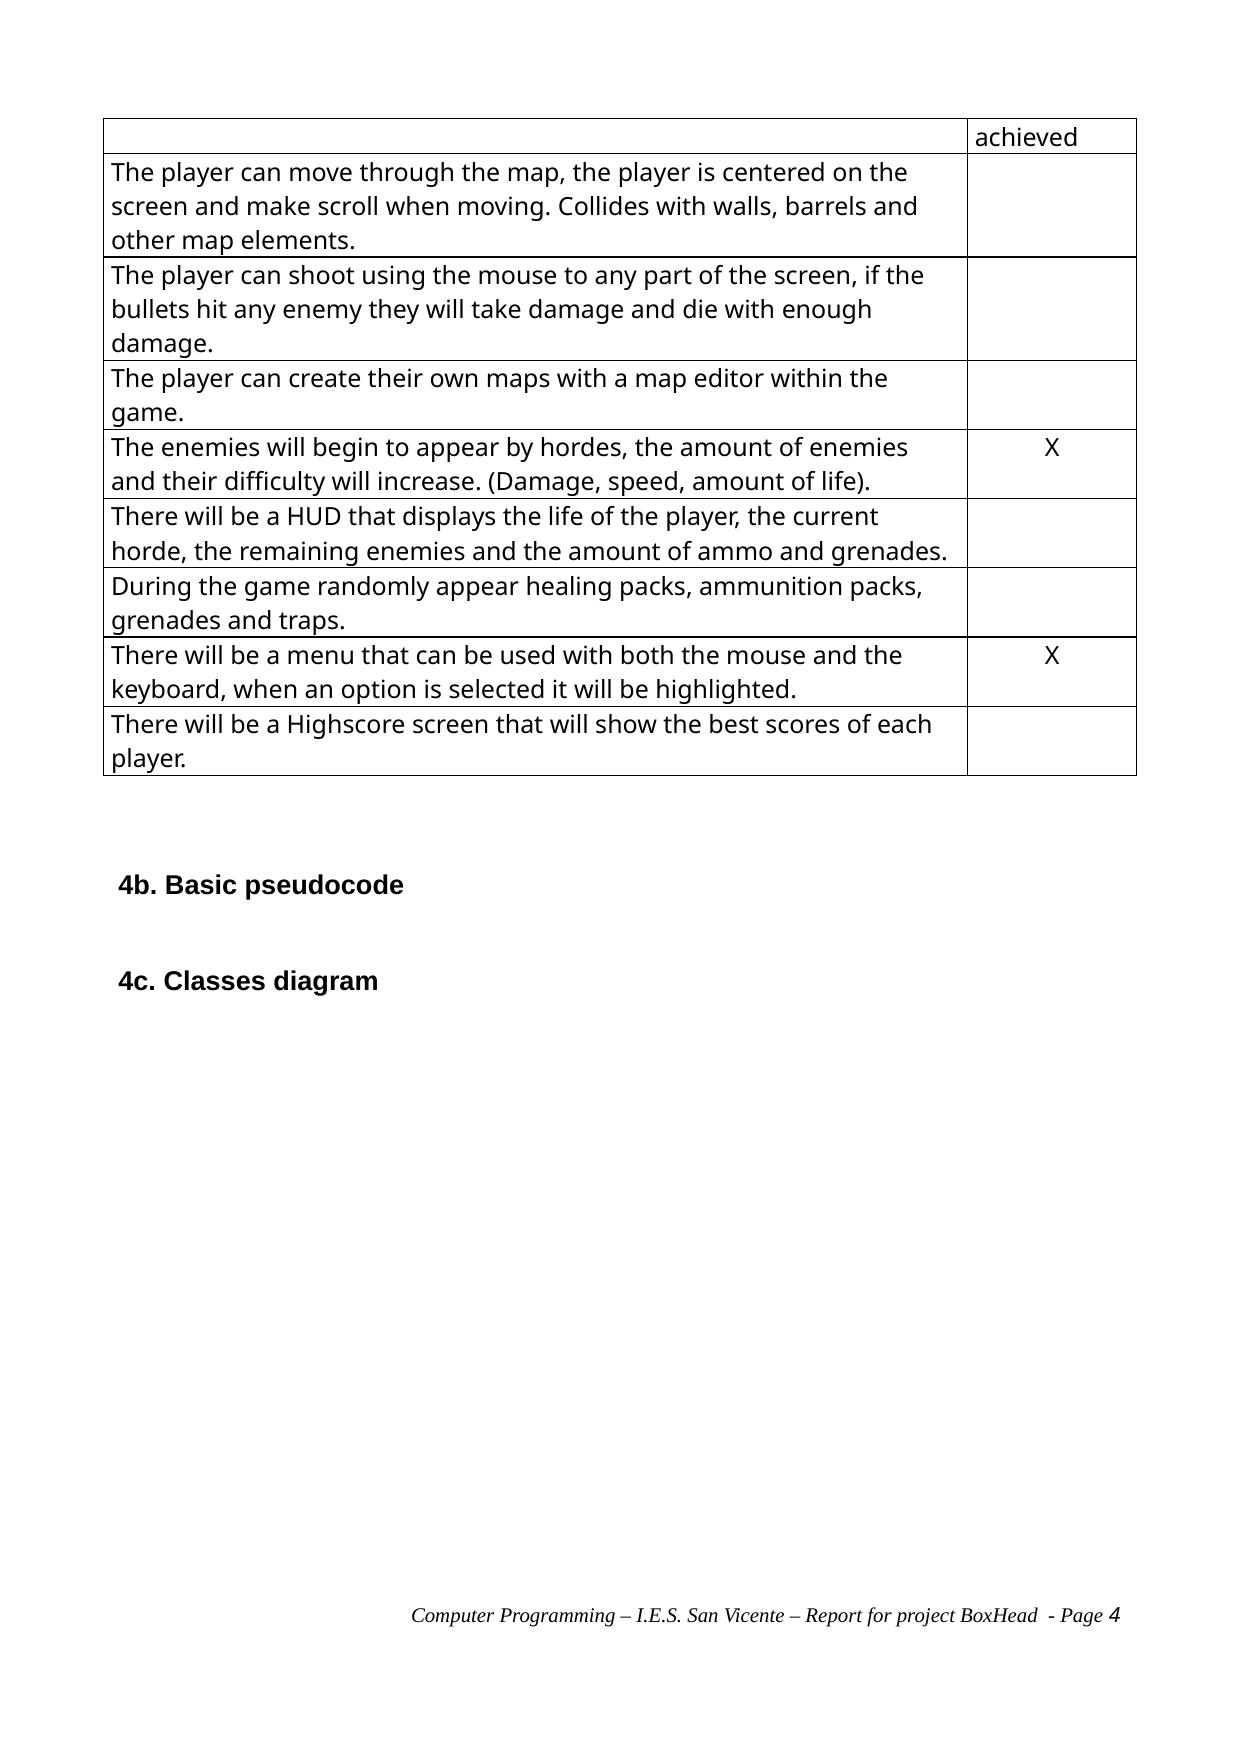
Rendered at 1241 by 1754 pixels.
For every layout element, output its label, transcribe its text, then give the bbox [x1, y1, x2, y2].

table_cell The player can shoot using the mouse to any part of the screen, if the bullets hit any enemy they will take damage and die with enough damage. [104, 258, 967, 360]
subtitle 4c. Classes diagram [118, 965, 1122, 997]
table_header [104, 119, 967, 153]
table_cell The player can create their own maps with a map editor within the game. [104, 361, 967, 429]
table_cell There will be a HUD that displays the life of the player, the current horde, the remaining enemies and the amount of ammo and grenades. [104, 499, 967, 567]
table_cell X [968, 430, 1136, 498]
table_cell The player can move through the map, the player is centered on the screen and make scroll when moving. Collides with walls, barrels and other map elements. [104, 154, 967, 256]
table_cell There will be a Highscore screen that will show the best scores of each player. [104, 707, 967, 775]
table_cell The enemies will begin to appear by hordes, the amount of enemies and their difficulty will increase. (Damage, speed, amount of life). [104, 430, 967, 498]
table_cell There will be a menu that can be used with both the mouse and the keyboard, when an option is selected it will be highlighted. [104, 638, 967, 706]
table_cell During the game randomly appear healing packs, ammunition packs, grenades and traps. [104, 568, 967, 636]
table_cell [968, 154, 1136, 256]
table_cell [968, 258, 1136, 360]
table_cell [968, 707, 1136, 775]
table_cell [968, 361, 1136, 429]
table_cell X [968, 638, 1136, 706]
subtitle 4b. Basic pseudocode [118, 869, 1122, 900]
table_header achieved [968, 119, 1136, 153]
table_cell [968, 499, 1136, 567]
table_cell [968, 568, 1136, 636]
